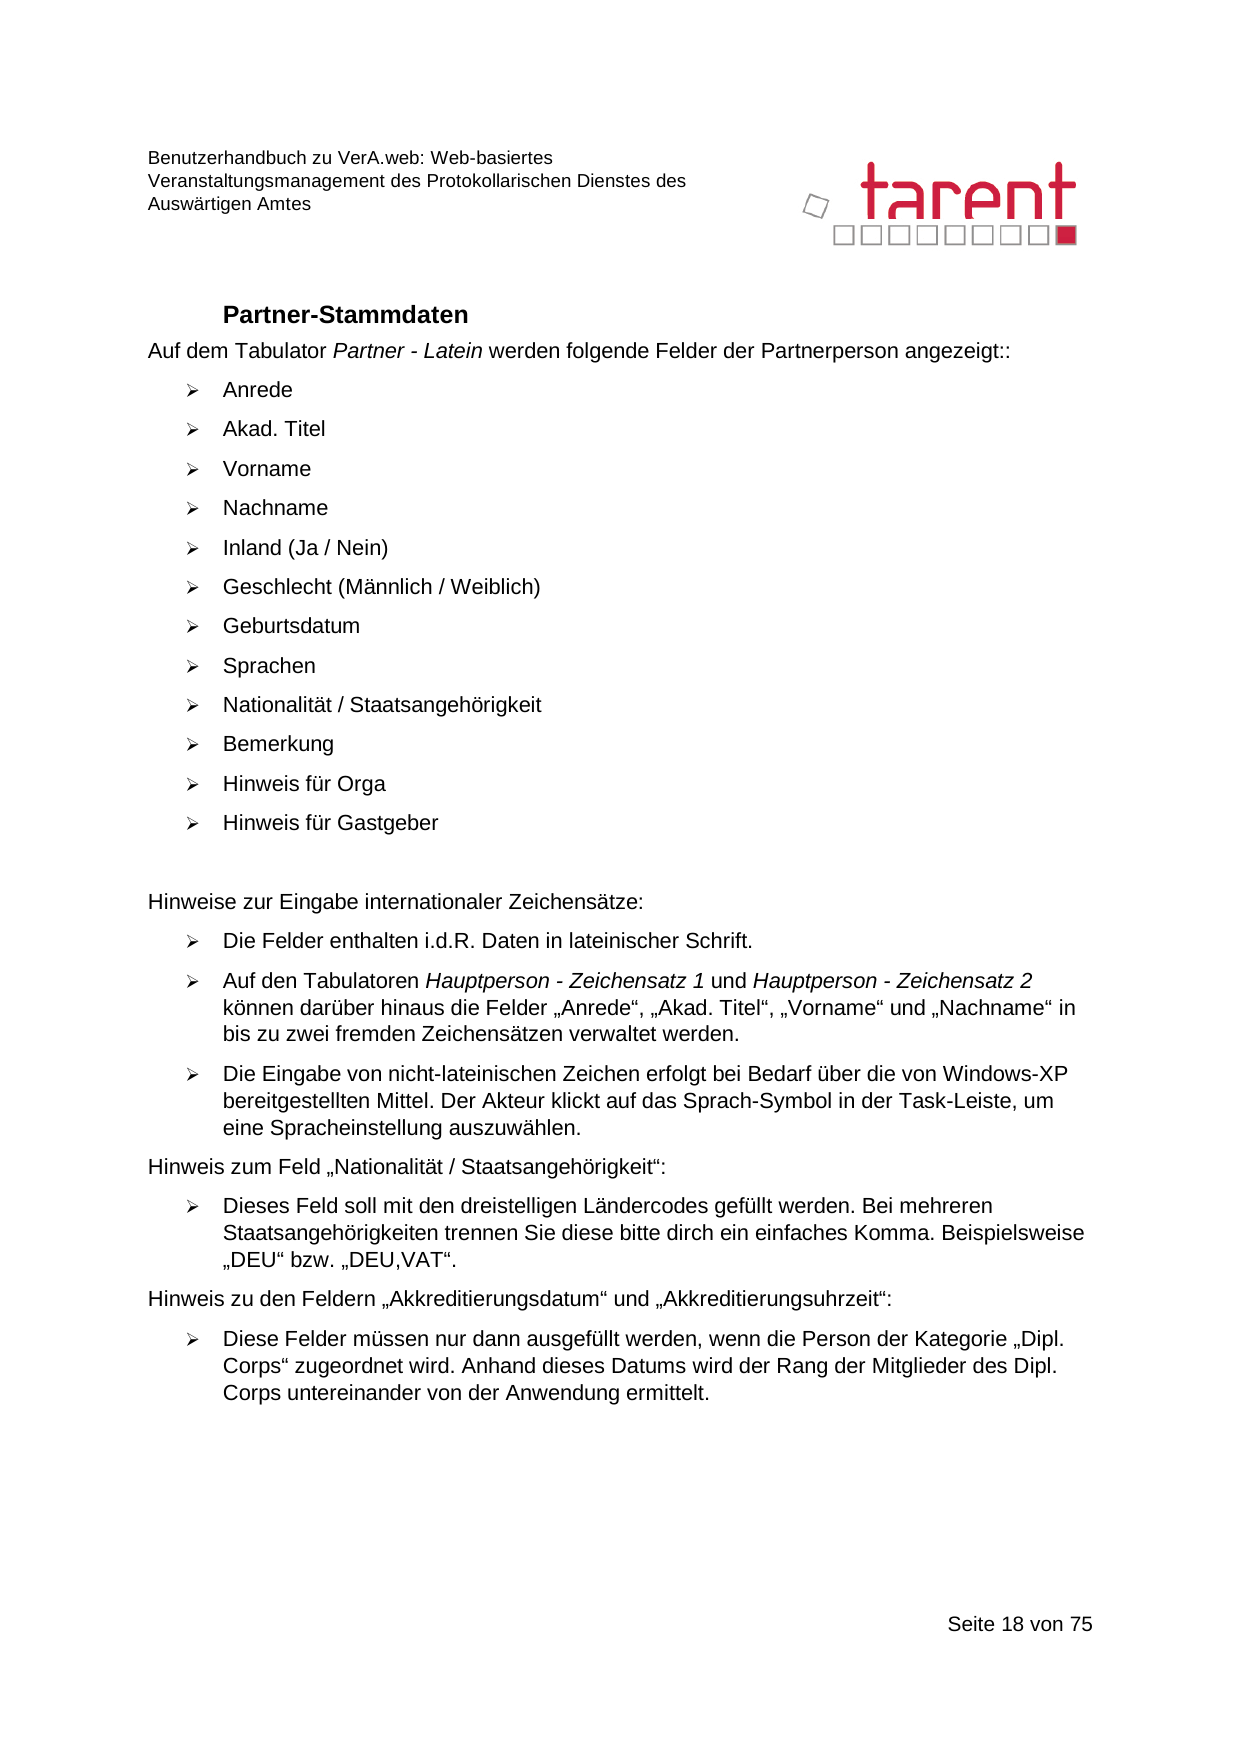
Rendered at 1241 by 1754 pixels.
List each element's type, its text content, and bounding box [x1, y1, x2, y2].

list Die Felder enthalten i.d.R. Daten in lateinischer Schrift. [185, 929, 1092, 953]
list Bemerkung [185, 732, 1092, 756]
text Auf dem Tabulator Partner - Latein werden folgende Felder der Partnerperson angezeigt:: [148, 338, 1092, 363]
list Auf den Tabulatoren Hauptperson - Zeichensatz 1 und Hauptperson - Zeichensatz 2 können darüber hinaus die Felder „Anrede“, „Akad. Titel“, „Vorname“ und „Nachname“ in bis zu zwei fremden Zeichensätzen verwaltet werden. [185, 968, 1092, 1046]
list Akad. Titel [185, 417, 1092, 441]
text Hinweis zum Feld „Nationalität / Staatsangehörigkeit“: [148, 1154, 1092, 1179]
list Die Eingabe von nicht-lateinischen Zeichen erfolgt bei Bedarf über die von Windows-XP bereitgestellten Mittel. Der Akteur klickt auf das Sprach-Symbol in der Task-Leiste, um eine Spracheinstellung auszuwählen. [185, 1061, 1092, 1139]
picture [790, 151, 1091, 255]
list Dieses Feld soll mit den dreistelligen Ländercodes gefüllt werden. Bei mehreren Staatsangehörigkeiten trennen Sie diese bitte dirch ein einfaches Komma. Beispielsweise „DEU“ bzw. „DEU,VAT“. [185, 1194, 1092, 1272]
list Diese Felder müssen nur dann ausgefüllt werden, wenn die Person der Kategorie „Dipl. Corps“ zugeordnet wird. Anhand dieses Datums wird der Rang der Mitglieder des Dipl. Corps untereinander von der Anwendung ermittelt. [185, 1326, 1092, 1404]
list Hinweis für Gastgeber [185, 811, 1092, 835]
list Hinweis für Orga [185, 771, 1092, 796]
list Nationalität / Staatsangehörigkeit [185, 692, 1092, 717]
list Geschlecht (Männlich / Weiblich) [185, 574, 1092, 599]
text Hinweis zu den Feldern „Akkreditierungsdatum“ und „Akkreditierungsuhrzeit“: [148, 1287, 1092, 1311]
list Sprachen [185, 653, 1092, 678]
list Geburtsdatum [185, 614, 1092, 638]
text Hinweise zur Eingabe internationaler Zeichensätze: [148, 889, 1092, 914]
list Inland (Ja / Nein) [185, 535, 1092, 559]
list Anrede [185, 377, 1092, 402]
list Nachname [185, 496, 1092, 520]
list Vorname [185, 456, 1092, 481]
subtitle Partner-Stammdaten [148, 301, 1092, 329]
